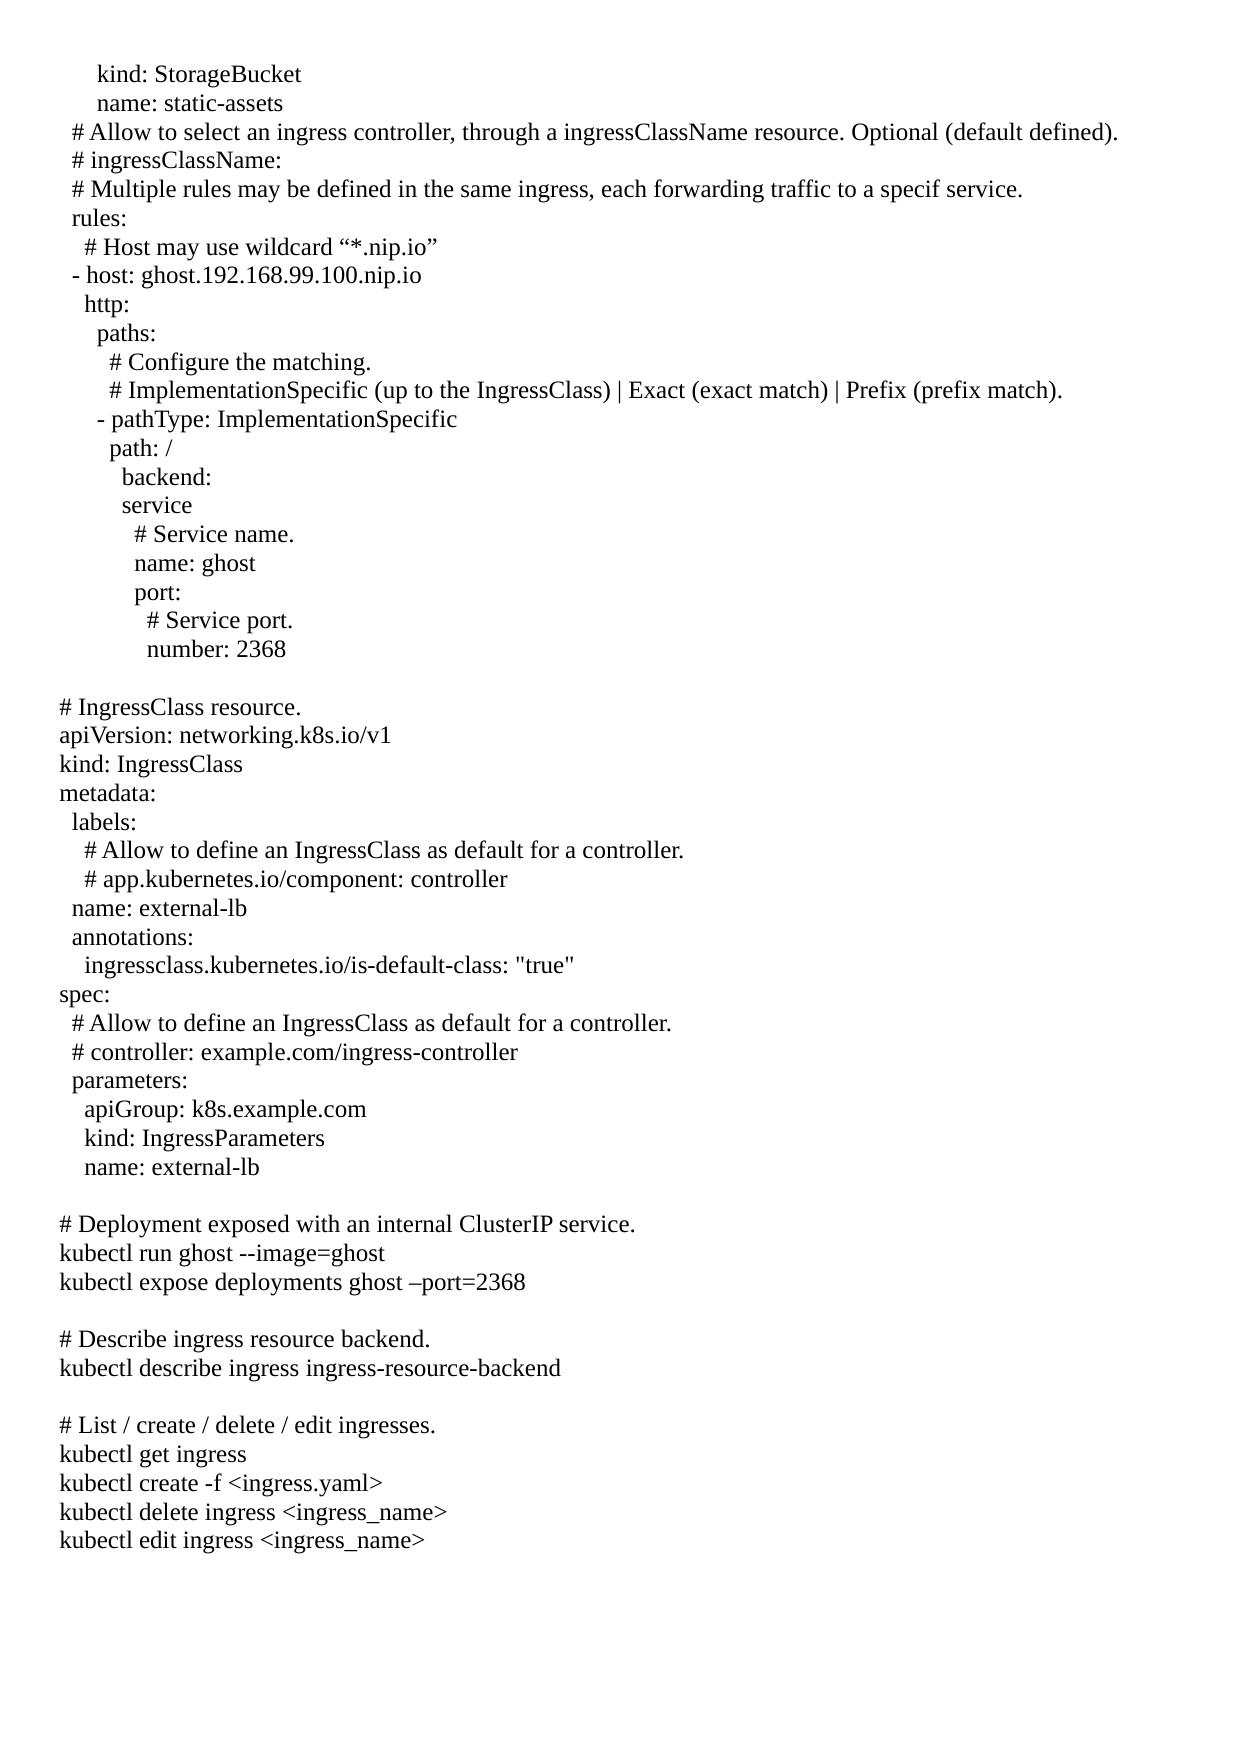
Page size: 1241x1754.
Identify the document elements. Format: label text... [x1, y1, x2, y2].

text number: 2368 [59, 634, 1181, 663]
text name: external-lb [59, 1152, 1181, 1180]
text # ImplementationSpecific (up to the IngressClass) | Exact (exact match) | Prefix (prefix match). [59, 375, 1181, 404]
text name: external-lb annotations: [59, 893, 1181, 950]
text kubectl get ingress [59, 1439, 1181, 1468]
text # controller: example.com/ingress-controller [59, 1037, 1181, 1065]
text parameters: [59, 1065, 1181, 1094]
text rules: [59, 203, 1181, 232]
text spec: [59, 979, 1181, 1008]
text kubectl create -f <ingress.yaml> [59, 1468, 1181, 1497]
text name: static-assets [59, 88, 1181, 117]
text # app.kubernetes.io/component: controller [59, 864, 1181, 893]
text # Allow to define an IngressClass as default for a controller. [59, 835, 1181, 864]
text metadata: [59, 778, 1181, 807]
text # IngressClass resource. [59, 692, 1181, 720]
text # Service name. [59, 519, 1181, 548]
text backend: [59, 462, 1181, 490]
text kubectl delete ingress <ingress_name> [59, 1497, 1181, 1525]
text # ingressClassName: [59, 145, 1181, 174]
text name: ghost [59, 548, 1181, 577]
text kubectl expose deployments ghost –port=2368 # Describe ingress resource backend. kubectl describe ingress ingress-resource-backend [59, 1267, 1181, 1382]
text # Allow to define an IngressClass as default for a controller. [59, 1008, 1181, 1037]
text kind: IngressParameters [59, 1123, 1181, 1152]
text # Multiple rules may be defined in the same ingress, each forwarding traffic to a specif service. [59, 174, 1181, 203]
text - host: ghost.192.168.99.100.nip.io [59, 260, 1181, 289]
text kind: StorageBucket [59, 59, 1181, 88]
text # List / create / delete / edit ingresses. [59, 1410, 1181, 1439]
text ingressclass.kubernetes.io/is-default-class: "true" [59, 950, 1181, 979]
text path: / [59, 433, 1181, 462]
text apiVersion: networking.k8s.io/v1 [59, 720, 1181, 749]
text kind: IngressClass [59, 749, 1181, 778]
text port: # Service port. [59, 577, 1181, 634]
text paths: [59, 318, 1181, 347]
text - pathType: ImplementationSpecific [59, 404, 1181, 433]
text # Host may use wildcard “*.nip.io” [59, 232, 1181, 260]
text labels: [59, 807, 1181, 835]
text # Configure the matching. [59, 347, 1181, 375]
text # Allow to select an ingress controller, through a ingressClassName resource. Optional (default defined). [59, 117, 1181, 145]
text apiGroup: k8s.example.com [59, 1094, 1181, 1123]
text kubectl edit ingress <ingress_name> [59, 1525, 1181, 1554]
text service [59, 490, 1181, 519]
text http: [59, 289, 1181, 318]
text # Deployment exposed with an internal ClusterIP service. kubectl run ghost --image=ghost [59, 1209, 1181, 1267]
